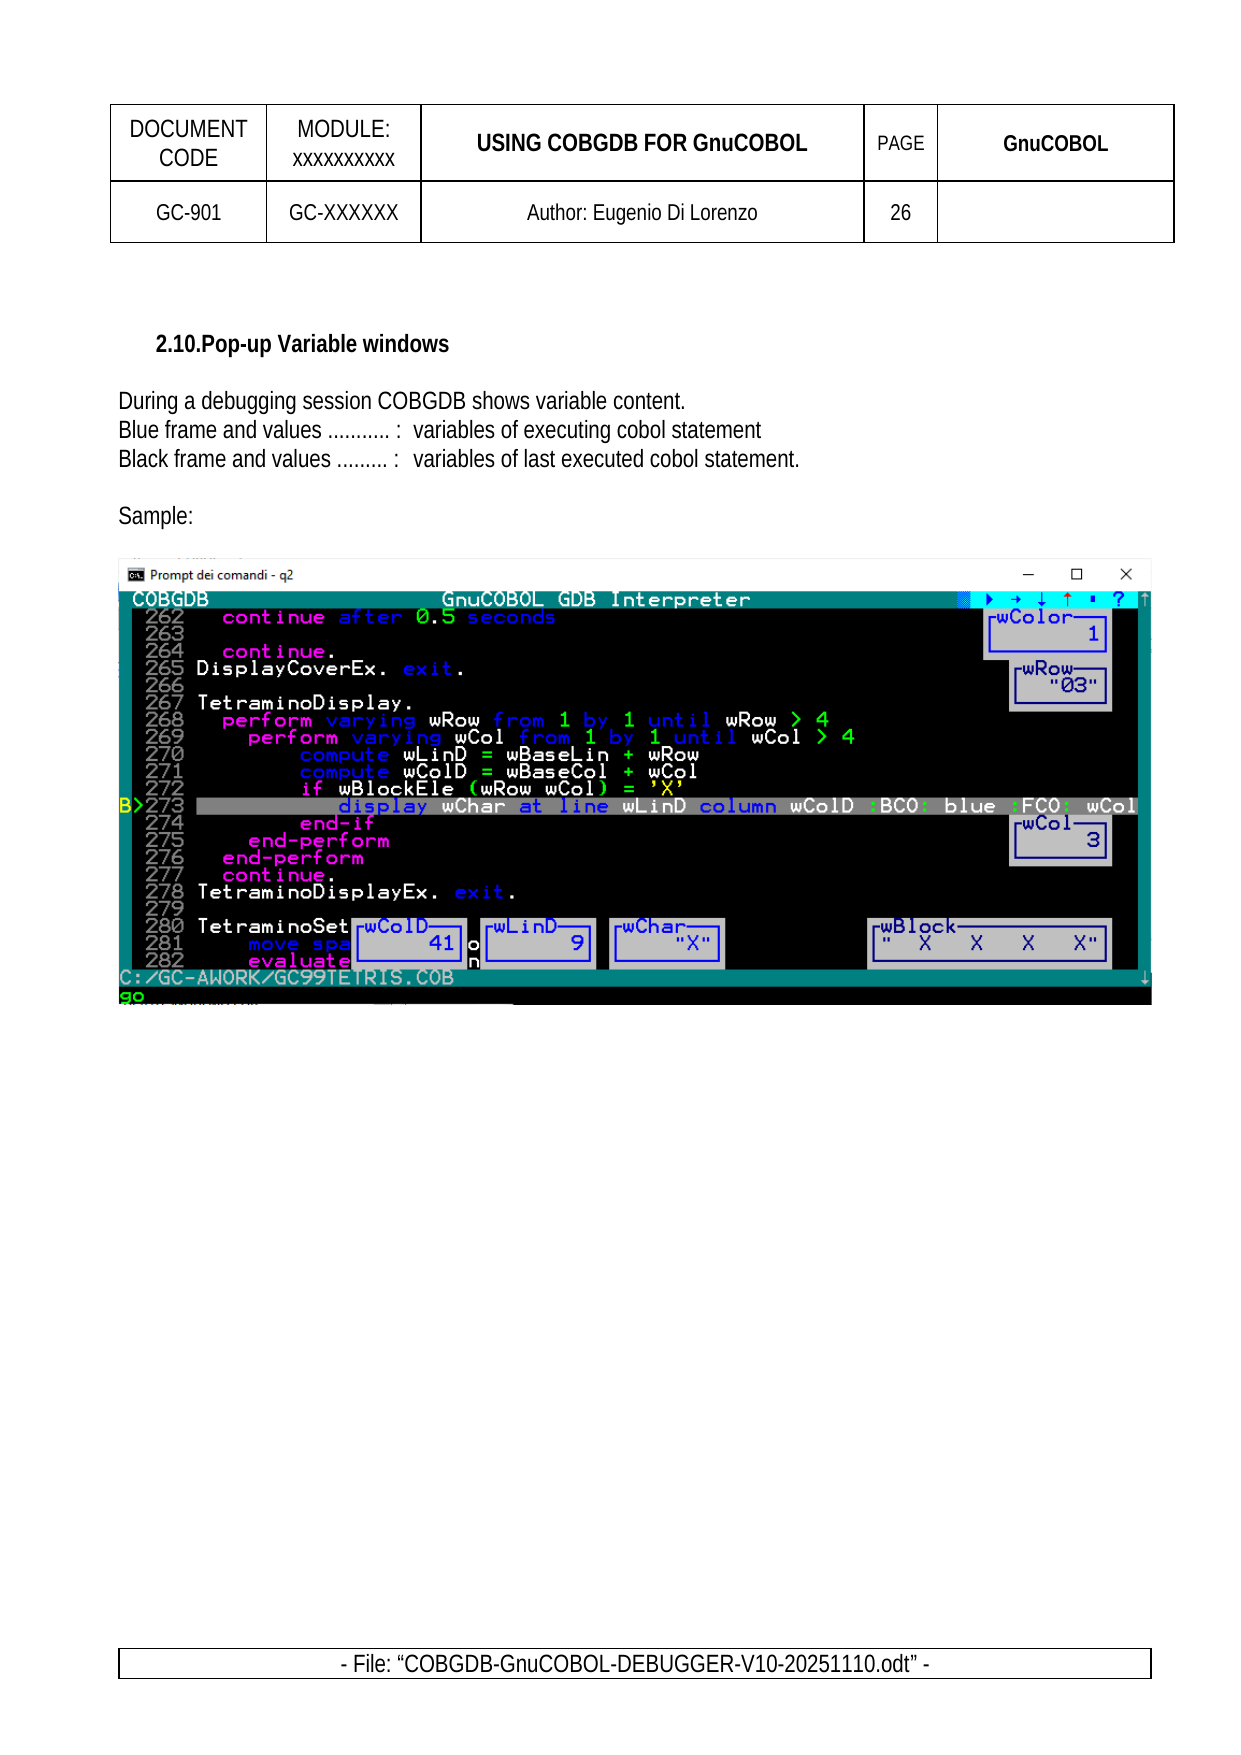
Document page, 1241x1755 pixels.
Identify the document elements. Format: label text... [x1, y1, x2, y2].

text Blue frame and values ........... : variables of executing cobol statement [118, 415, 1152, 444]
text Sample: [118, 501, 1152, 529]
text During a debugging session COBGDB shows variable content. [118, 386, 1152, 415]
text Black frame and values ......... : variables of last executed cobol statement. [118, 444, 1152, 472]
subtitle Pop-up Variable windows [156, 329, 1152, 358]
picture [118, 558, 1152, 1005]
